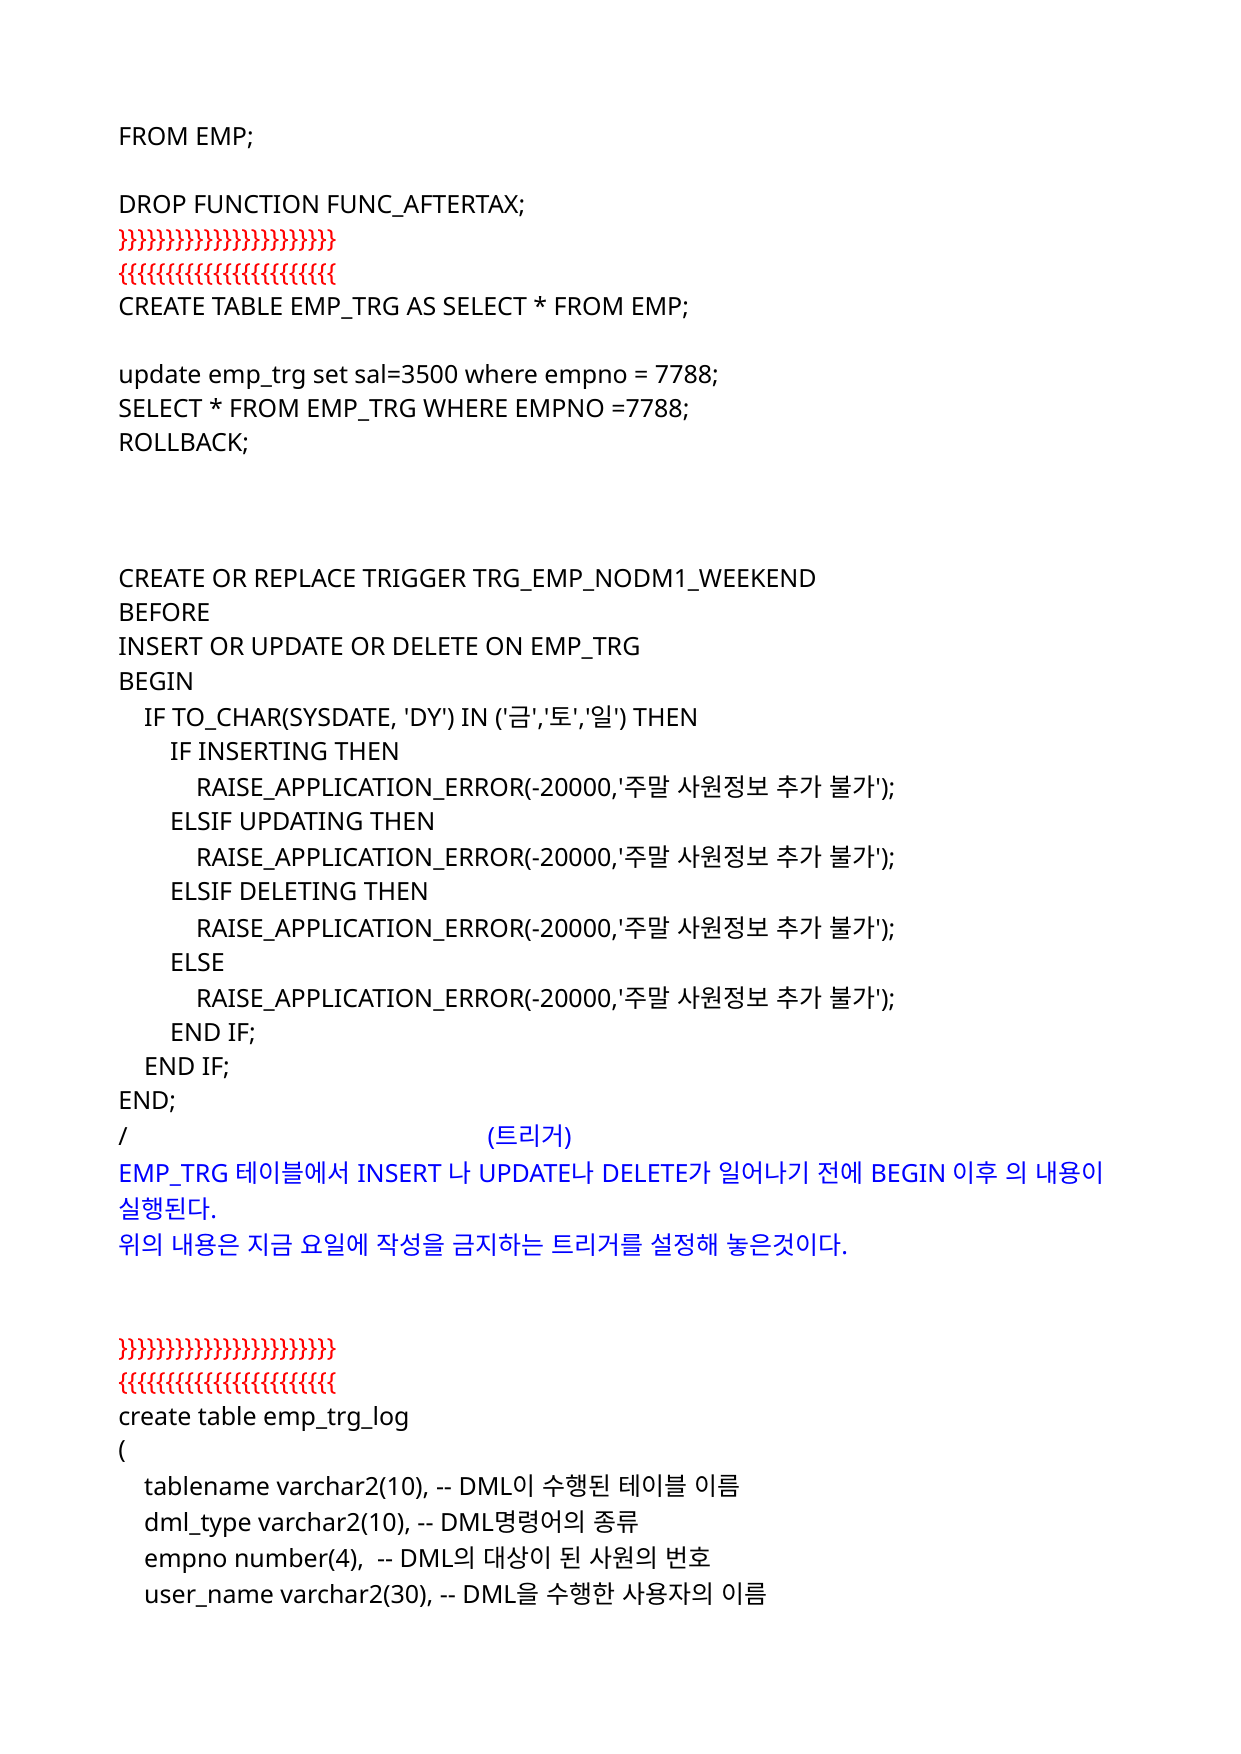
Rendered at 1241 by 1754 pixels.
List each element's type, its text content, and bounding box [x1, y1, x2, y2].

text update emp_trg set sal=3500 where empno = 7788; [118, 357, 1122, 391]
text EMP_TRG 테이블에서 INSERT 나 UPDATE나 DELETE가 일어나기 전에 BEGIN 이후 의 내용이 실행된다. [118, 1153, 1122, 1226]
text INSERT OR UPDATE OR DELETE ON EMP_TRG [118, 629, 1122, 663]
text {{{{{{{{{{{{{{{{{{{{{{{ [118, 1364, 1122, 1398]
text BEFORE [118, 595, 1122, 629]
text / (트리거) [118, 1117, 1122, 1153]
text SELECT * FROM EMP_TRG WHERE EMPNO =7788; [118, 391, 1122, 425]
text RAISE_APPLICATION_ERROR(-20000,'주말 사원정보 추가 불가'); [118, 767, 1122, 804]
text 위의 내용은 지금 요일에 작성을 금지하는 트리거를 설정해 놓은것이다. [118, 1226, 1122, 1262]
text FROM EMP; [118, 118, 1122, 152]
text BEGIN [118, 663, 1122, 697]
text DROP FUNCTION FUNC_AFTERTAX; [118, 186, 1122, 220]
text }}}}}}}}}}}}}}}}}}}}}}} [118, 1330, 1122, 1364]
text create table emp_trg_log ( tablename varchar2(10), -- DML이 수행된 테이블 이름 dml_type varchar2(10), -- DML명령어의 종류 empno number(4), -- DML의 대상이 된 사원의 번호 user_name varchar2(30), -- DML을 수행한 사용자의 이름 [118, 1398, 1122, 1611]
text }}}}}}}}}}}}}}}}}}}}}}} [118, 220, 1122, 254]
text IF INSERTING THEN [118, 733, 1122, 767]
text END IF; [118, 1015, 1122, 1049]
text RAISE_APPLICATION_ERROR(-20000,'주말 사원정보 추가 불가'); [118, 978, 1122, 1015]
text ELSE [118, 944, 1122, 978]
text ROLLBACK; [118, 425, 1122, 459]
text END IF; [118, 1049, 1122, 1083]
text CREATE TABLE EMP_TRG AS SELECT * FROM EMP; [118, 288, 1122, 322]
text ELSIF UPDATING THEN [118, 804, 1122, 838]
text IF TO_CHAR(SYSDATE, 'DY') IN ('금','토','일') THEN [118, 697, 1122, 733]
text END; [118, 1083, 1122, 1117]
text ELSIF DELETING THEN [118, 874, 1122, 908]
text CREATE OR REPLACE TRIGGER TRG_EMP_NODM1_WEEKEND [118, 561, 1122, 595]
text {{{{{{{{{{{{{{{{{{{{{{{ [118, 254, 1122, 288]
text RAISE_APPLICATION_ERROR(-20000,'주말 사원정보 추가 불가'); [118, 908, 1122, 944]
text RAISE_APPLICATION_ERROR(-20000,'주말 사원정보 추가 불가'); [118, 838, 1122, 874]
